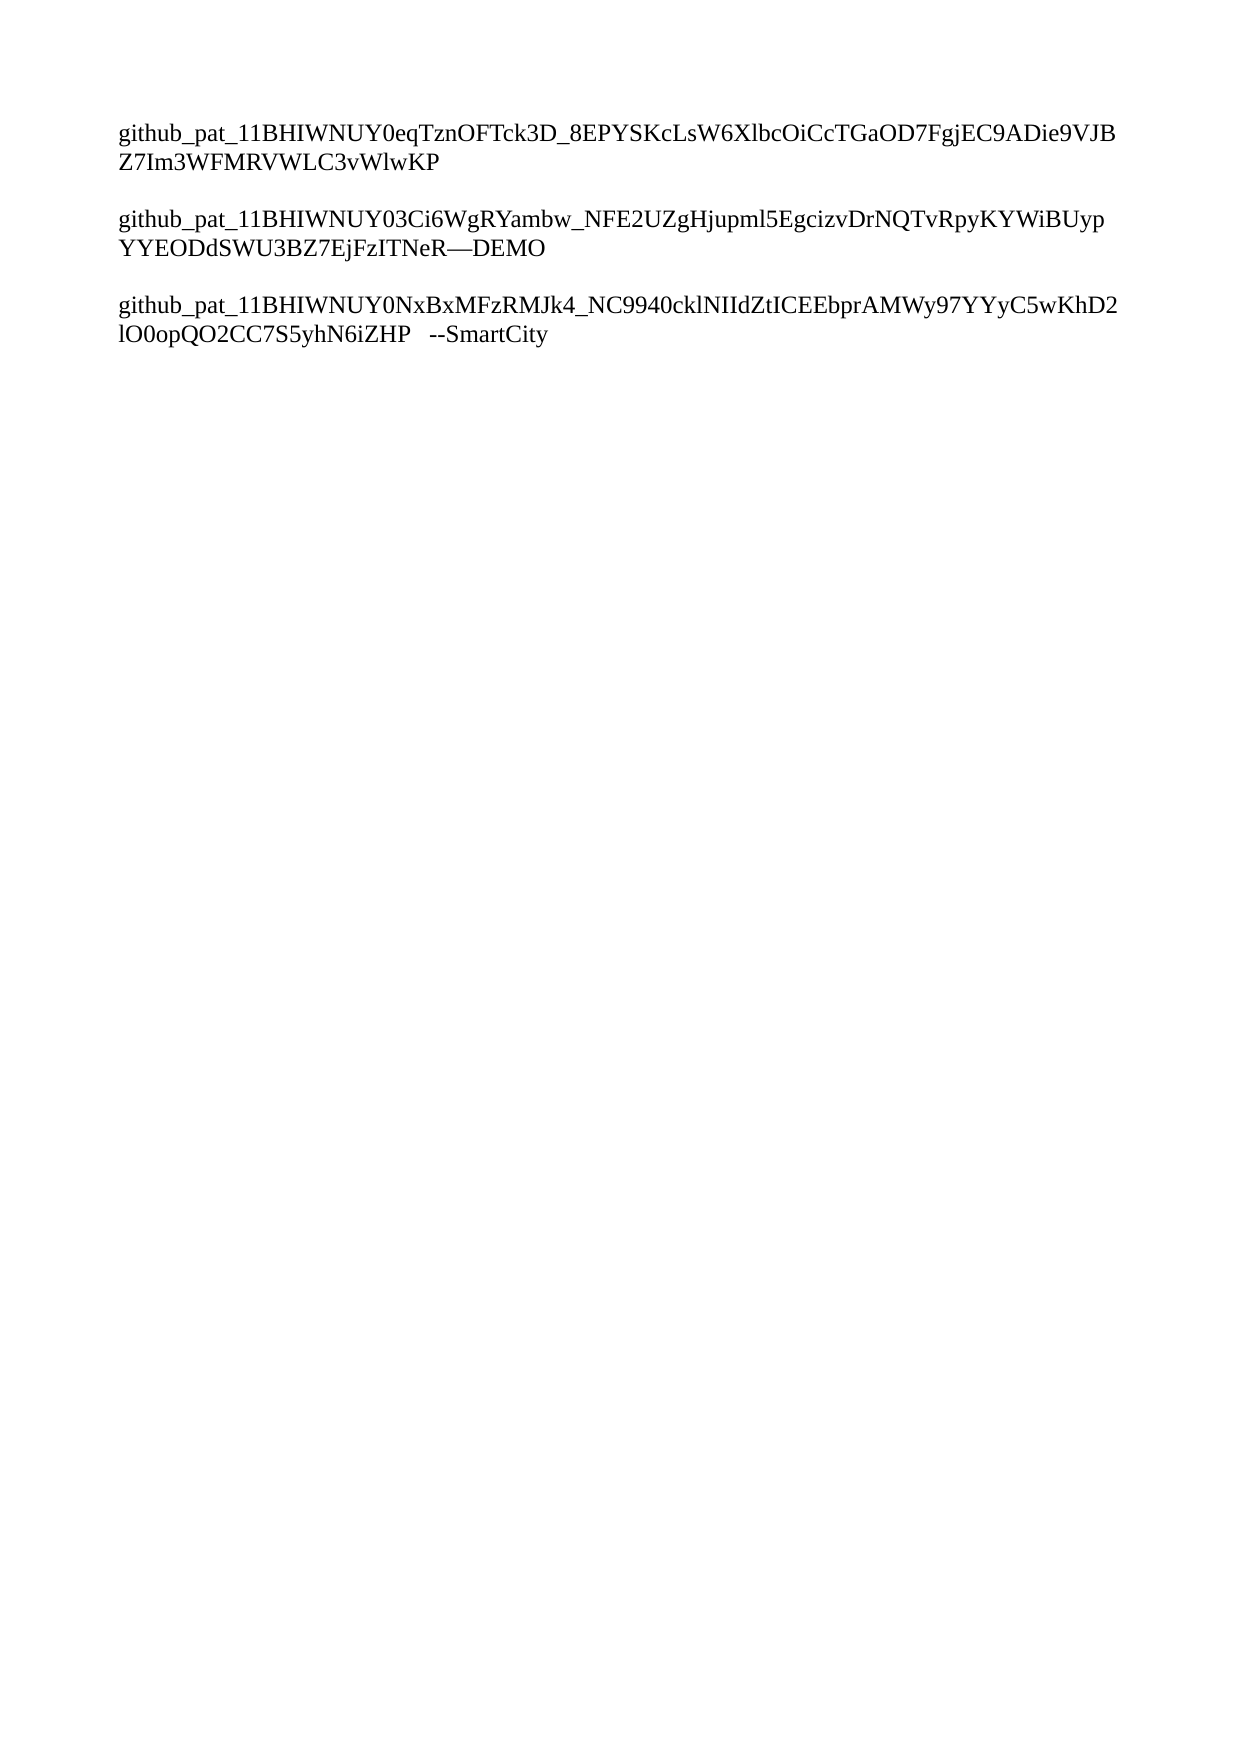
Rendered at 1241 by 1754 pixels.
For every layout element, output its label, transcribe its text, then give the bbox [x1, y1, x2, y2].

text 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 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—DEMO 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 --SmartCity [118, 118, 1122, 348]
